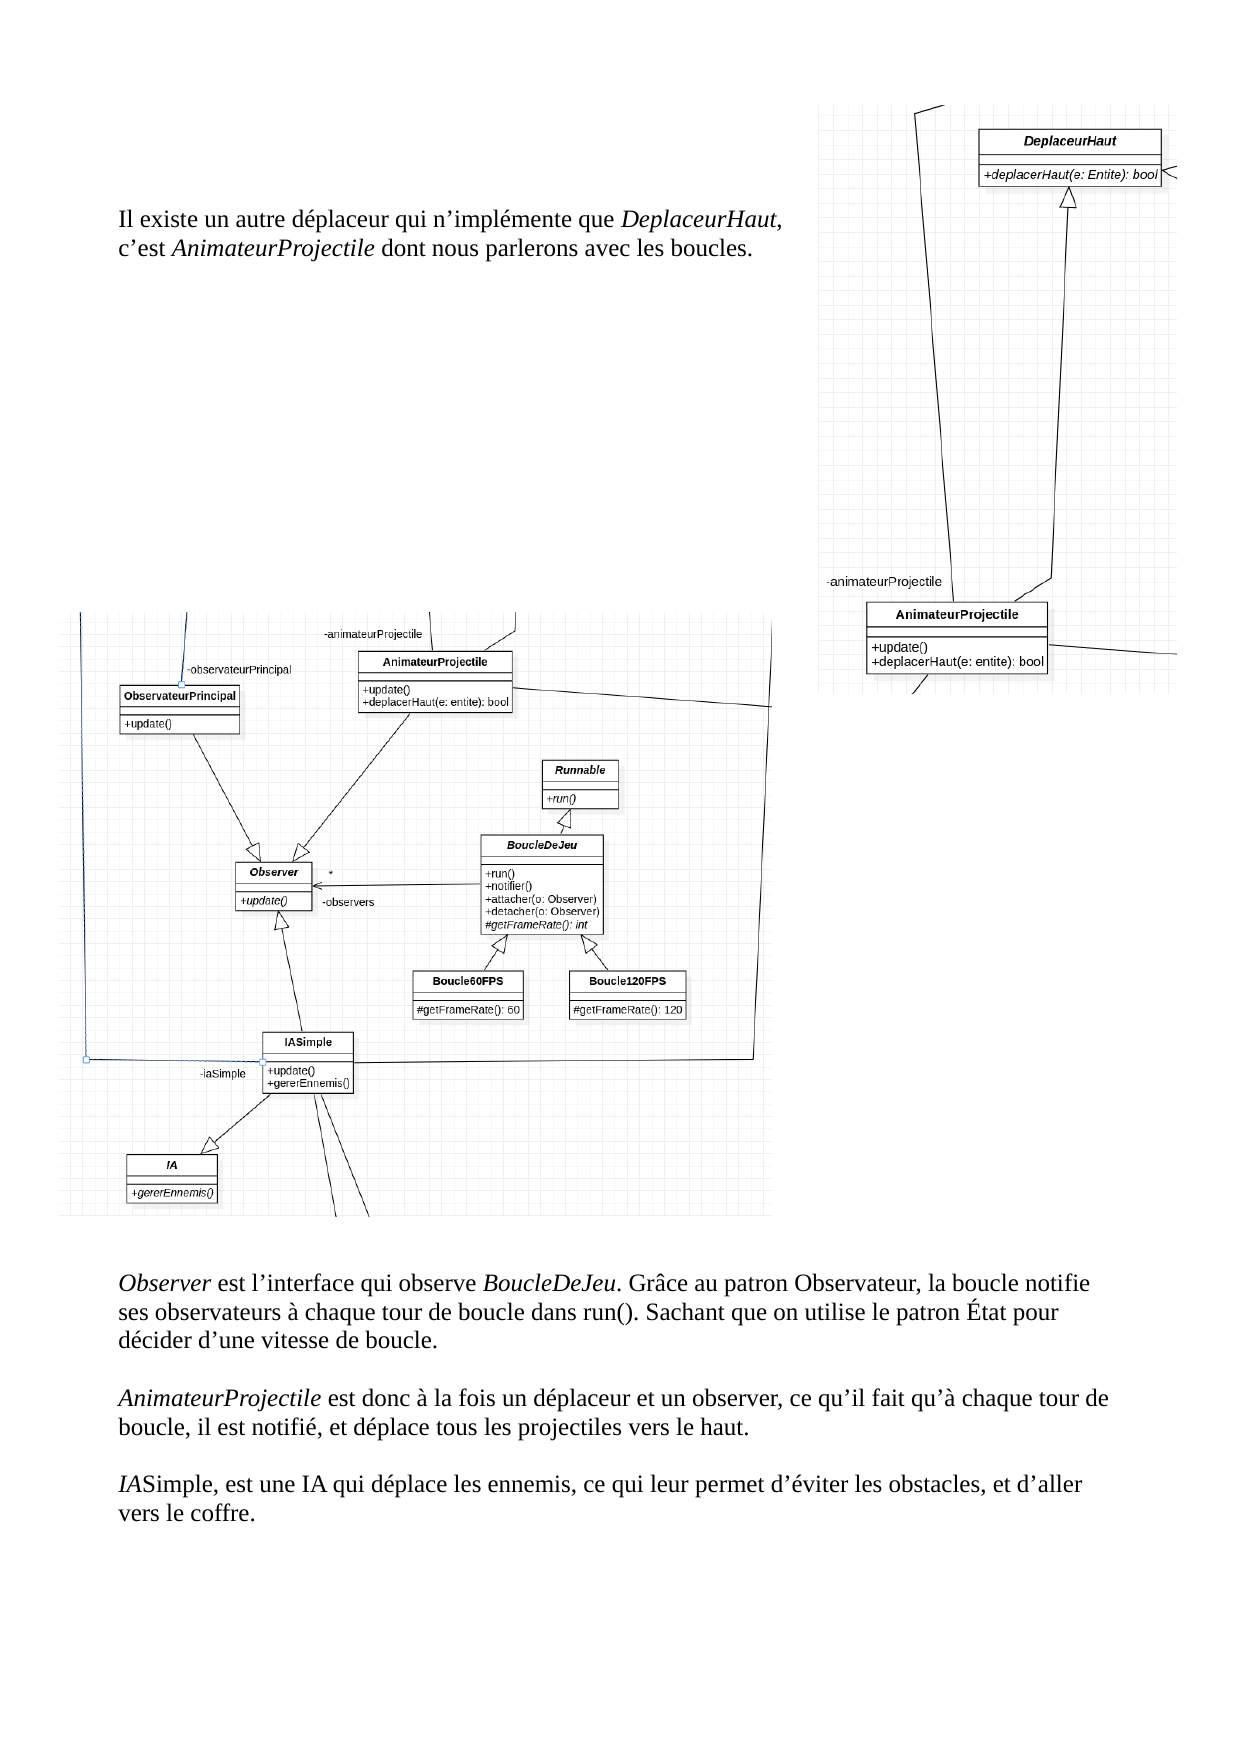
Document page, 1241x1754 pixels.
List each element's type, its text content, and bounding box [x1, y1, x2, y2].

text IASimple, est une IA qui déplace les ennemis, ce qui leur permet d’éviter les obstacles, et d’aller vers le coffre. [118, 1469, 1122, 1527]
text AnimateurProjectile est donc à la fois un déplaceur et un observer, ce qu’il fait qu’à chaque tour de boucle, il est notifié, et déplace tous les projectiles vers le haut. [118, 1383, 1122, 1441]
text Observer est l’interface qui observe BoucleDeJeu. Grâce au patron Observateur, la boucle notifie ses observateurs à chaque tour de boucle dans run(). Sachant que on utilise le patron État pour décider d’une vitesse de boucle. [118, 1268, 1122, 1354]
text Il existe un autre déplaceur qui n’implémente que DeplaceurHaut, c’est AnimateurProjectile dont nous parlerons avec les boucles. [118, 204, 818, 262]
